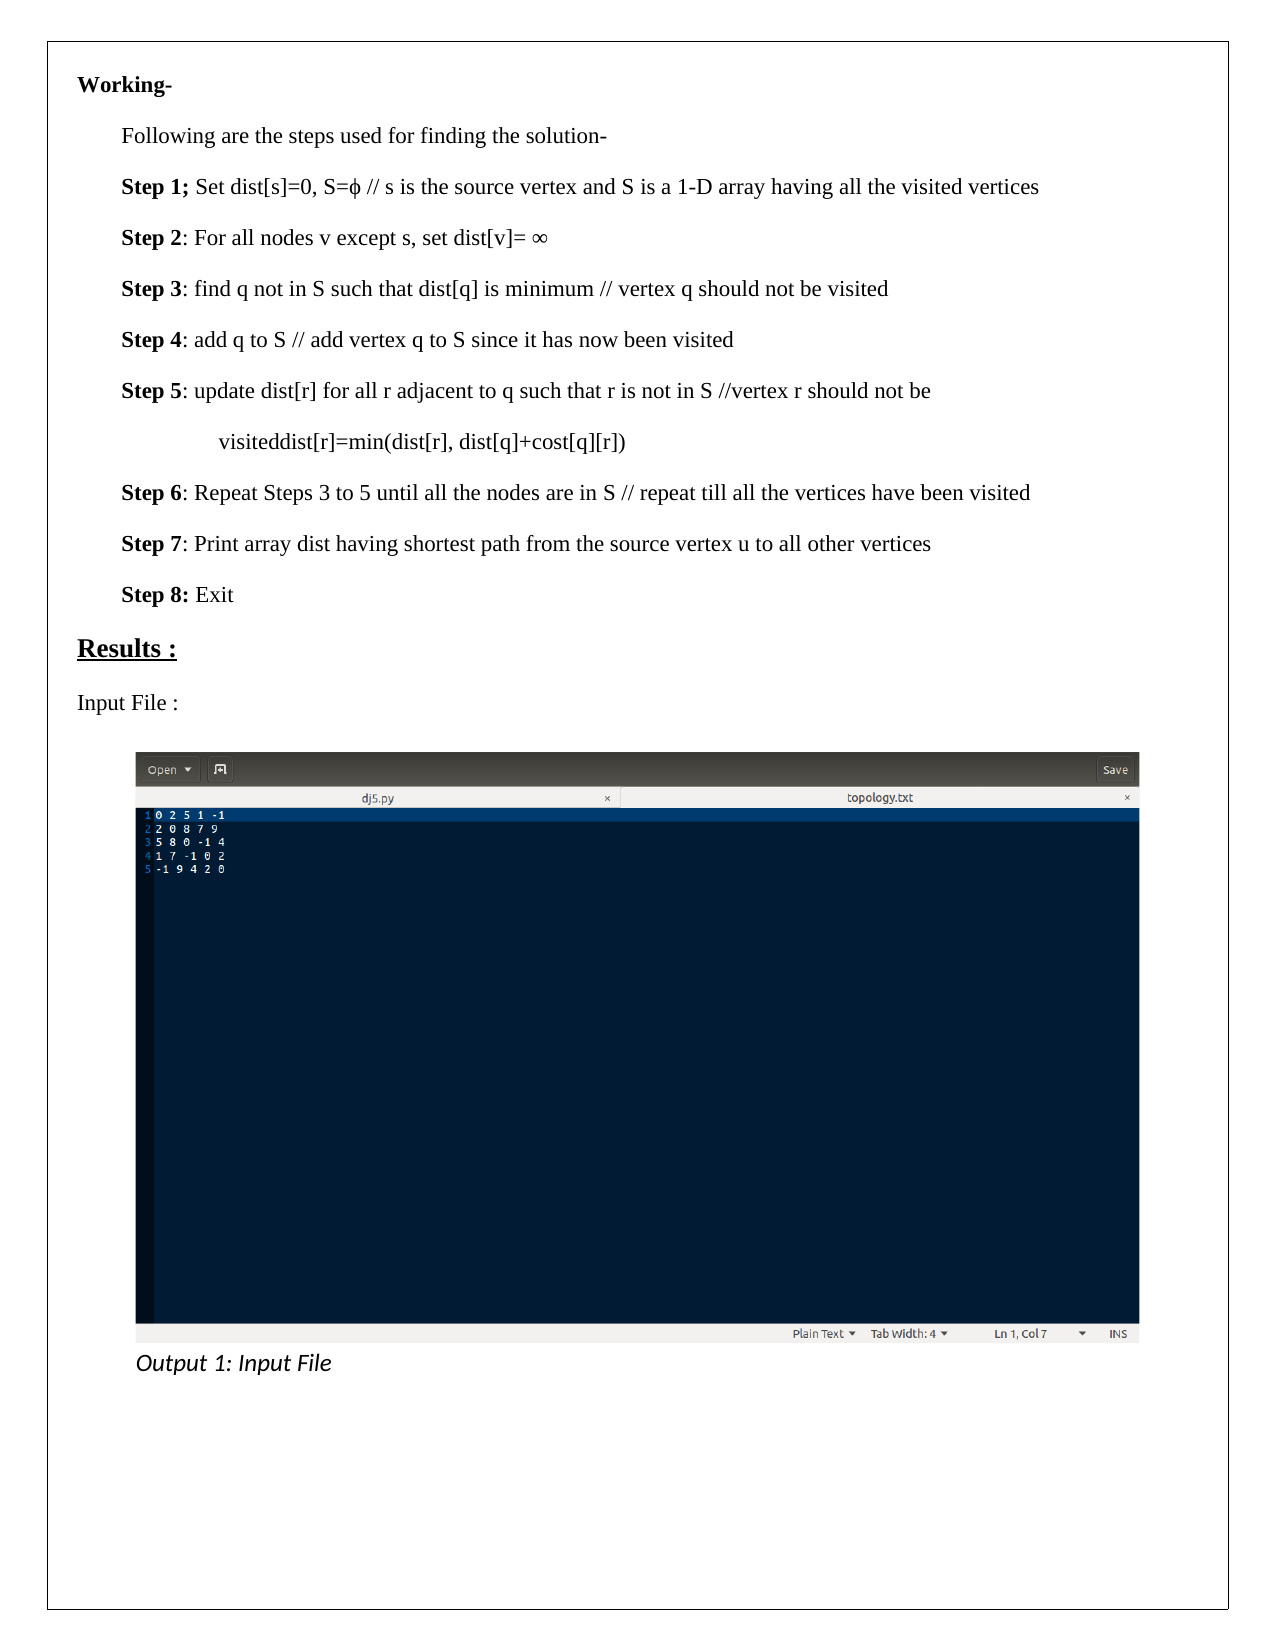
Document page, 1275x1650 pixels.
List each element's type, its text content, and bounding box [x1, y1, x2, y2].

text Results : [77, 632, 1198, 663]
text Step 4: add q to S // add vertex q to S since it has now been visited [77, 326, 1228, 352]
text [24, 71, 47, 97]
text [1229, 71, 1245, 97]
text Following are the steps used for finding the solution- [77, 122, 1228, 148]
text Working- [48, 71, 1228, 97]
text Step 1; Set dist[s]=0, S=ϕ // s is the source vertex and S is a 1-D array having all the visited vertices [77, 173, 1228, 199]
text Output 1: Input File [136, 1343, 1139, 1378]
text Input File : [77, 689, 1198, 715]
text Step 5: update dist[r] for all r adjacent to q such that r is not in S //vertex r should not be [77, 377, 1228, 403]
text Step 6: Repeat Steps 3 to 5 until all the nodes are in S // repeat till all the vertices have been visited [77, 479, 1228, 506]
text visiteddist[r]=min(dist[r], dist[q]+cost[q][r]) [77, 428, 1228, 454]
text Step 8: Exit [77, 581, 1228, 608]
text Step 3: find q not in S such that dist[q] is minimum // vertex q should not be visited [77, 275, 1228, 301]
text Step 2: For all nodes v except s, set dist[v]= ∞ [77, 224, 1228, 250]
text [1229, 581, 1245, 608]
picture [135, 752, 1140, 1343]
text Step 7: Print array dist having shortest path from the source vertex u to all other vertices [77, 530, 1228, 557]
